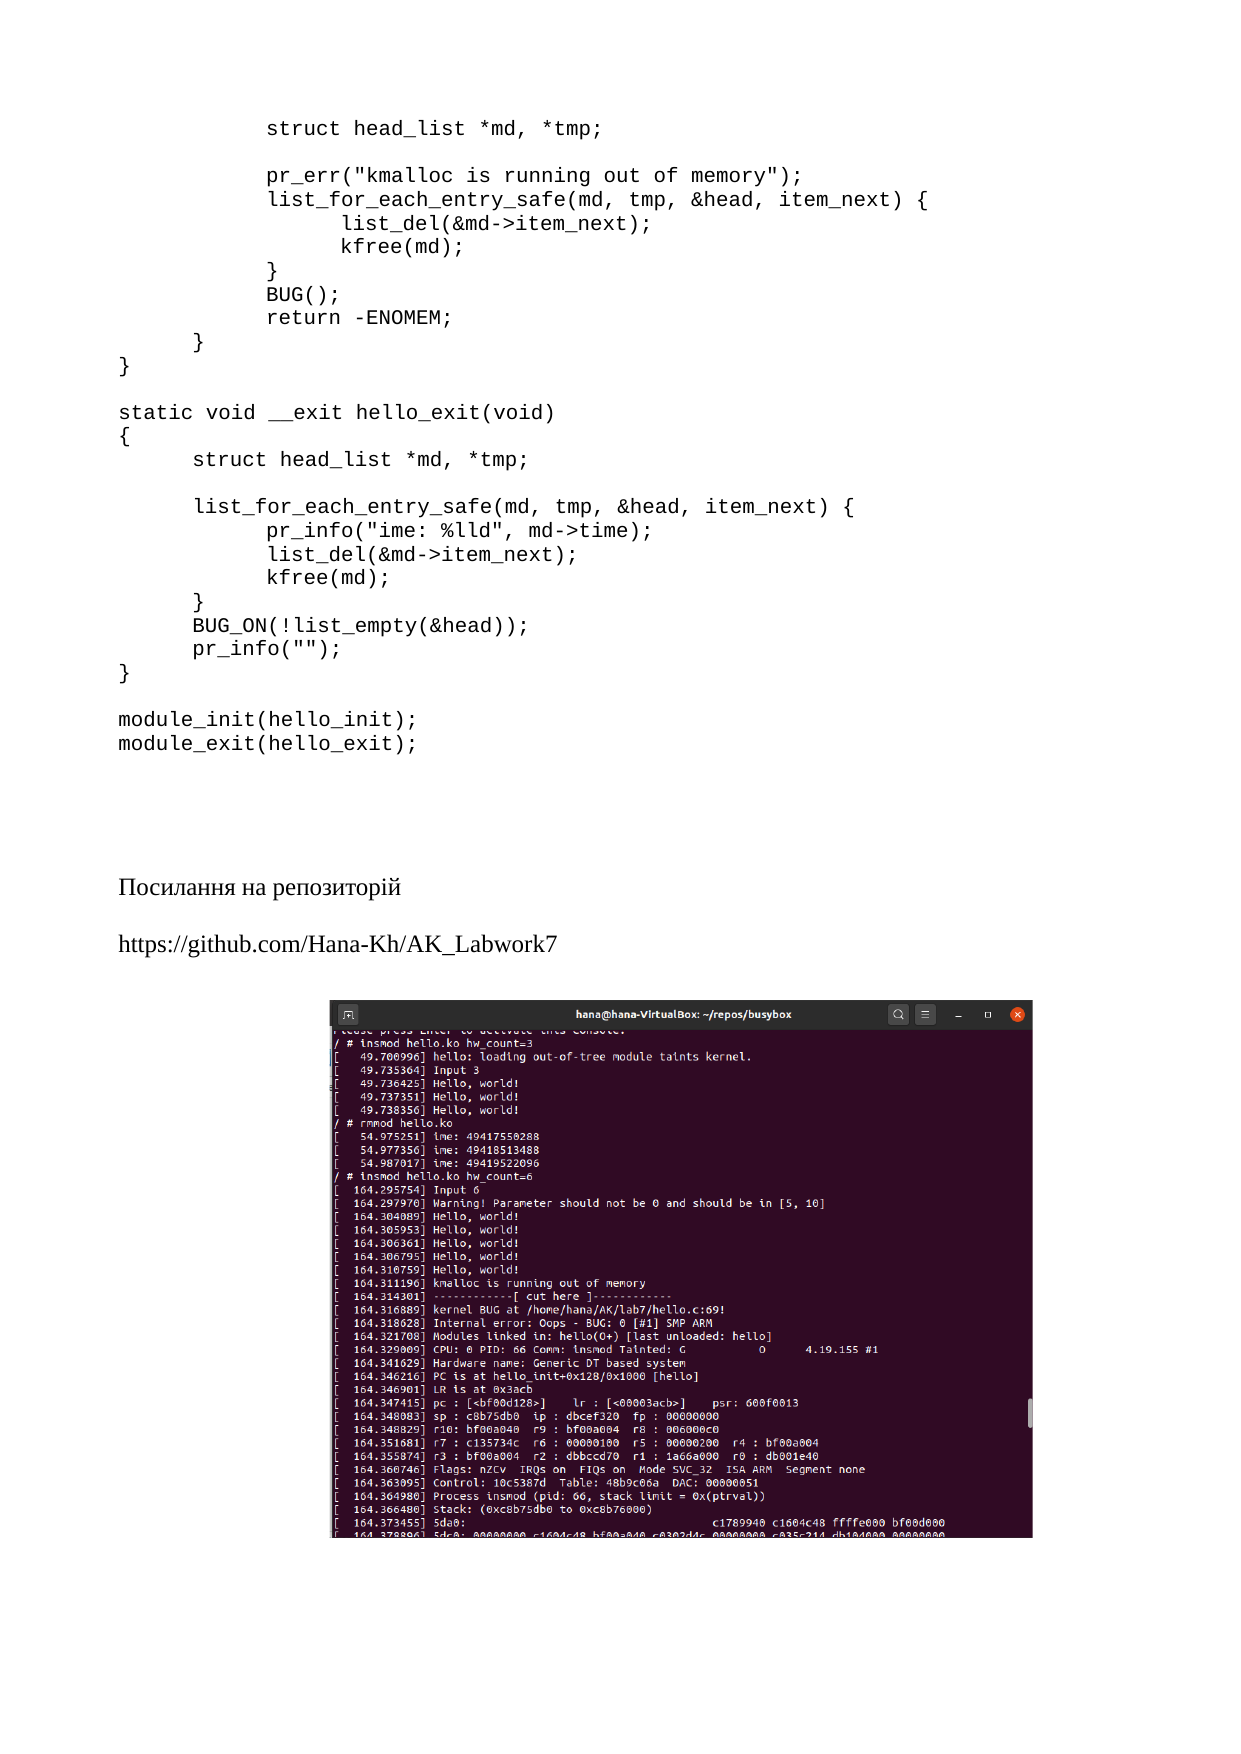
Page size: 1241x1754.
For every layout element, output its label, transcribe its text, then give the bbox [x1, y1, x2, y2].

text { [118, 426, 1122, 449]
text module_init(hello_init); [118, 709, 1122, 733]
text } [118, 354, 1122, 378]
text list_for_each_entry_safe(md, tmp, &head, item_next) { [118, 496, 1122, 520]
text BUG_ON(!list_empty(&head)); [118, 615, 1122, 638]
text static void __exit hello_exit(void) [118, 402, 1122, 426]
text list_for_each_entry_safe(md, tmp, &head, item_next) { [118, 189, 1122, 213]
text pr_err("kmalloc is running out of memory"); [118, 165, 1122, 189]
text pr_info("ime: %lld", md->time); [118, 520, 1122, 544]
text struct head_list *md, *tmp; [118, 449, 1122, 473]
text list_del(&md->item_next); [118, 213, 1122, 236]
text } [118, 591, 1122, 615]
text return -ENOMEM; [118, 307, 1122, 331]
text } [118, 260, 1122, 284]
text https://github.com/Hana-Kh/AK_Labwork7 [118, 929, 1122, 958]
text BUG(); [118, 284, 1122, 307]
text pr_info(""); [118, 638, 1122, 662]
text Посилання на репозиторій [118, 872, 1122, 900]
text kfree(md); [118, 236, 1122, 260]
text kfree(md); [118, 567, 1122, 591]
picture [329, 1000, 1033, 1538]
text } [118, 331, 1122, 354]
text list_del(&md->item_next); [118, 544, 1122, 567]
text } [118, 662, 1122, 686]
text module_exit(hello_exit); [118, 733, 1122, 757]
text struct head_list *md, *tmp; [118, 118, 1122, 142]
